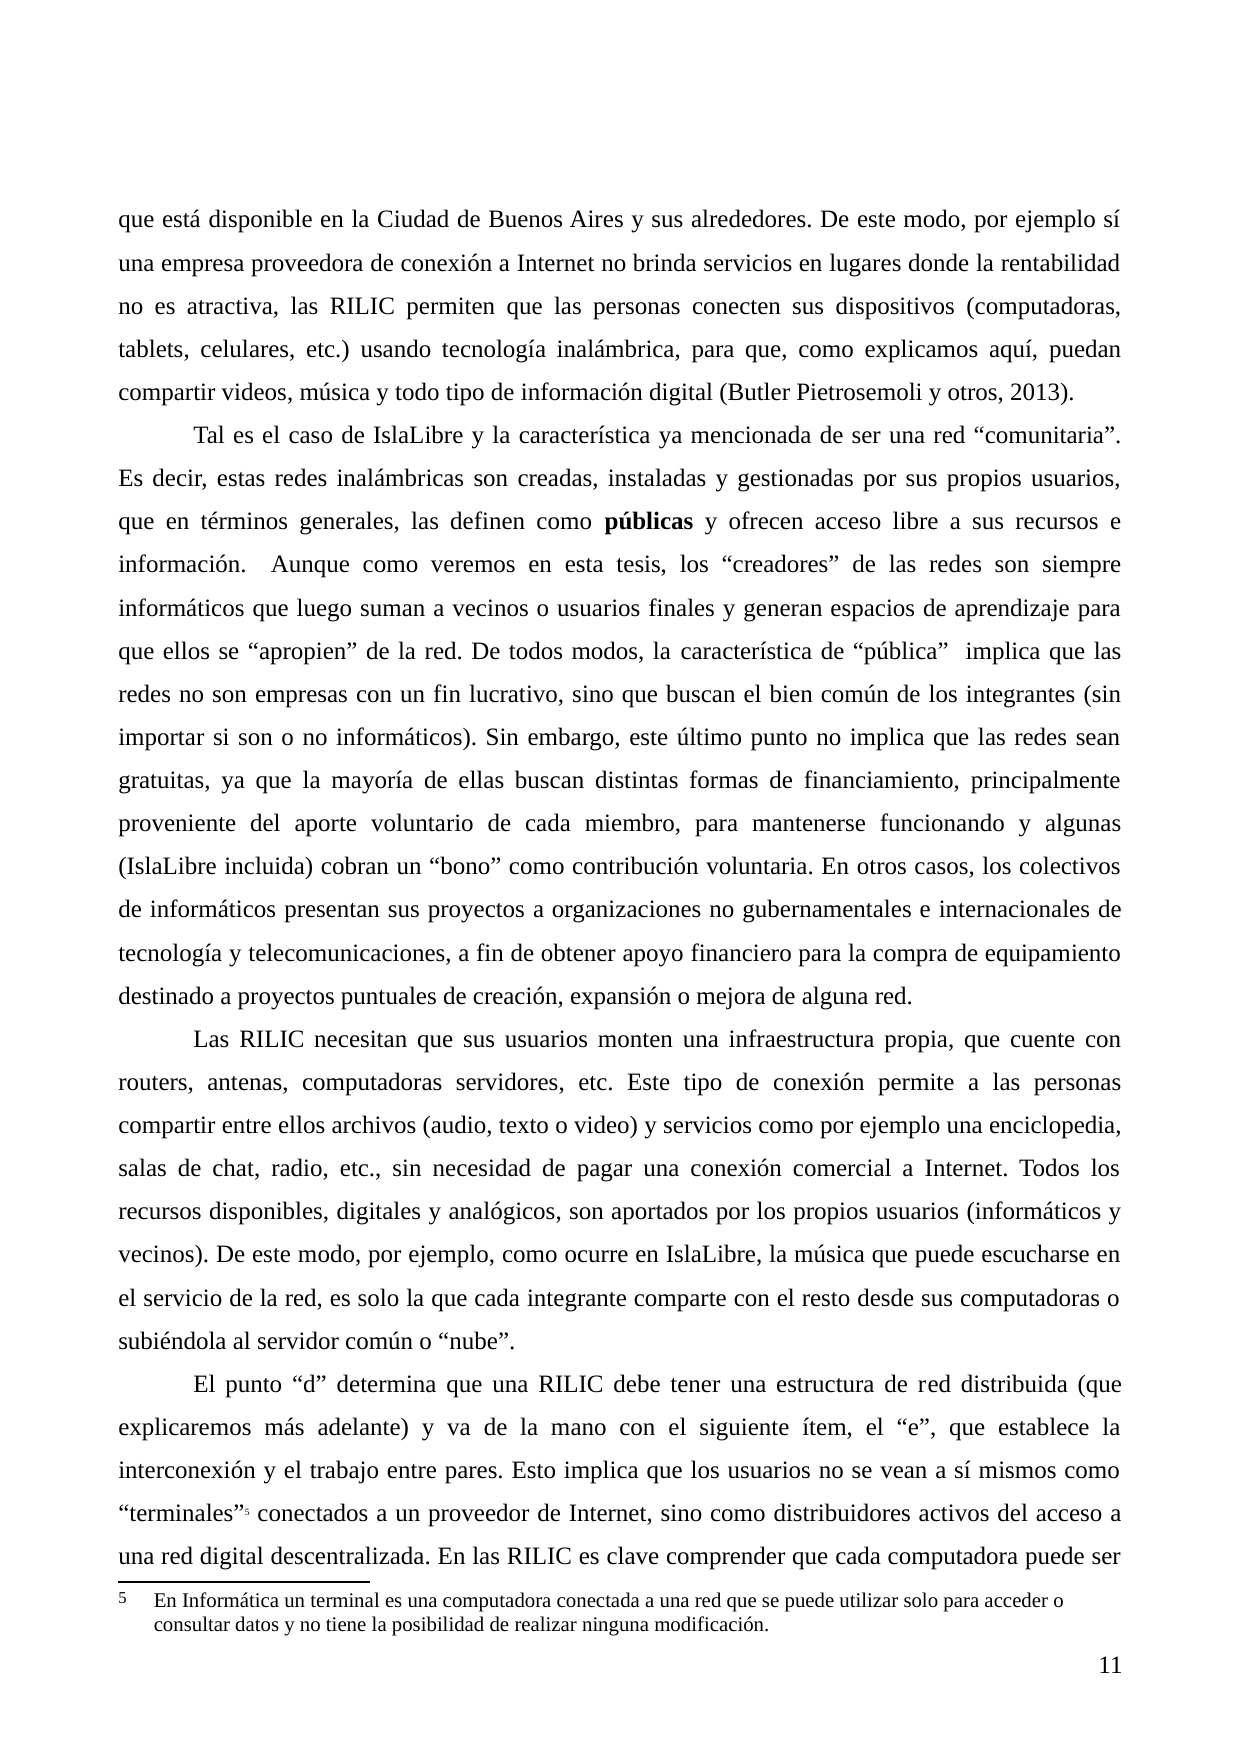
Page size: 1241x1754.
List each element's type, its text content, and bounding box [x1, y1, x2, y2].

text que está disponible en la Ciudad de Buenos Aires y sus alrededores. De este modo, por ejemplo sí una empresa proveedora de conexión a Internet no brinda servicios en lugares donde la rentabilidad no es atractiva, las RILIC permiten que las personas conecten sus dispositivos (computadoras, tablets, celulares, etc.) usando tecnología inalámbrica, para que, como explicamos aquí, puedan compartir videos, música y todo tipo de información digital (Butler Pietrosemoli y otros, 2013). [118, 204, 1122, 406]
text En Informática un terminal es una computadora conectada a una red que se puede utilizar solo para acceder o consultar datos y no tiene la posibilidad de realizar ninguna modificación. [118, 1588, 1122, 1636]
text El punto “d” determina que una RILIC debe tener una estructura de red distribuida (que explicaremos más adelante) y va de la mano con el siguiente ítem, el “e”, que establece la interconexión y el trabajo entre pares. Esto implica que los usuarios no se vean a sí mismos como “terminales” conectados a un proveedor de Internet, sino como distribuidores activos del acceso a una red digital descentralizada. En las RILIC es clave comprender que cada computadora puede ser [118, 1369, 1122, 1570]
text Las RILIC necesitan que sus usuarios monten una infraestructura propia, que cuente con routers, antenas, computadoras servidores, etc. Este tipo de conexión permite a las personas compartir entre ellos archivos (audio, texto o video) y servicios como por ejemplo una enciclopedia, salas de chat, radio, etc., sin necesidad de pagar una conexión comercial a Internet. Todos los recursos disponibles, digitales y analógicos, son aportados por los propios usuarios (informáticos y vecinos). De este modo, por ejemplo, como ocurre en IslaLibre, la música que puede escucharse en el servicio de la red, es solo la que cada integrante comparte con el resto desde sus computadoras o subiéndola al servidor común o “nube”. [118, 1024, 1122, 1354]
text Tal es el caso de IslaLibre y la característica ya mencionada de ser una red “comunitaria”. Es decir, estas redes inalámbricas son creadas, instaladas y gestionadas por sus propios usuarios, que en términos generales, las definen como públicas y ofrecen acceso libre a sus recursos e información. Aunque como veremos en esta tesis, los “creadores” de las redes son siempre informáticos que luego suman a vecinos o usuarios finales y generan espacios de aprendizaje para que ellos se “apropien” de la red. De todos modos, la característica de “pública” implica que las redes no son empresas con un fin lucrativo, sino que buscan el bien común de los integrantes (sin importar si son o no informáticos). Sin embargo, este último punto no implica que las redes sean gratuitas, ya que la mayoría de ellas buscan distintas formas de financiamiento, principalmente proveniente del aporte voluntario de cada miembro, para mantenerse funcionando y algunas (IslaLibre incluida) cobran un “bono” como contribución voluntaria. En otros casos, los colectivos de informáticos presentan sus proyectos a organizaciones no gubernamentales e internacionales de tecnología y telecomunicaciones, a fin de obtener apoyo financiero para la compra de equipamiento destinado a proyectos puntuales de creación, expansión o mejora de alguna red. [118, 420, 1122, 1009]
